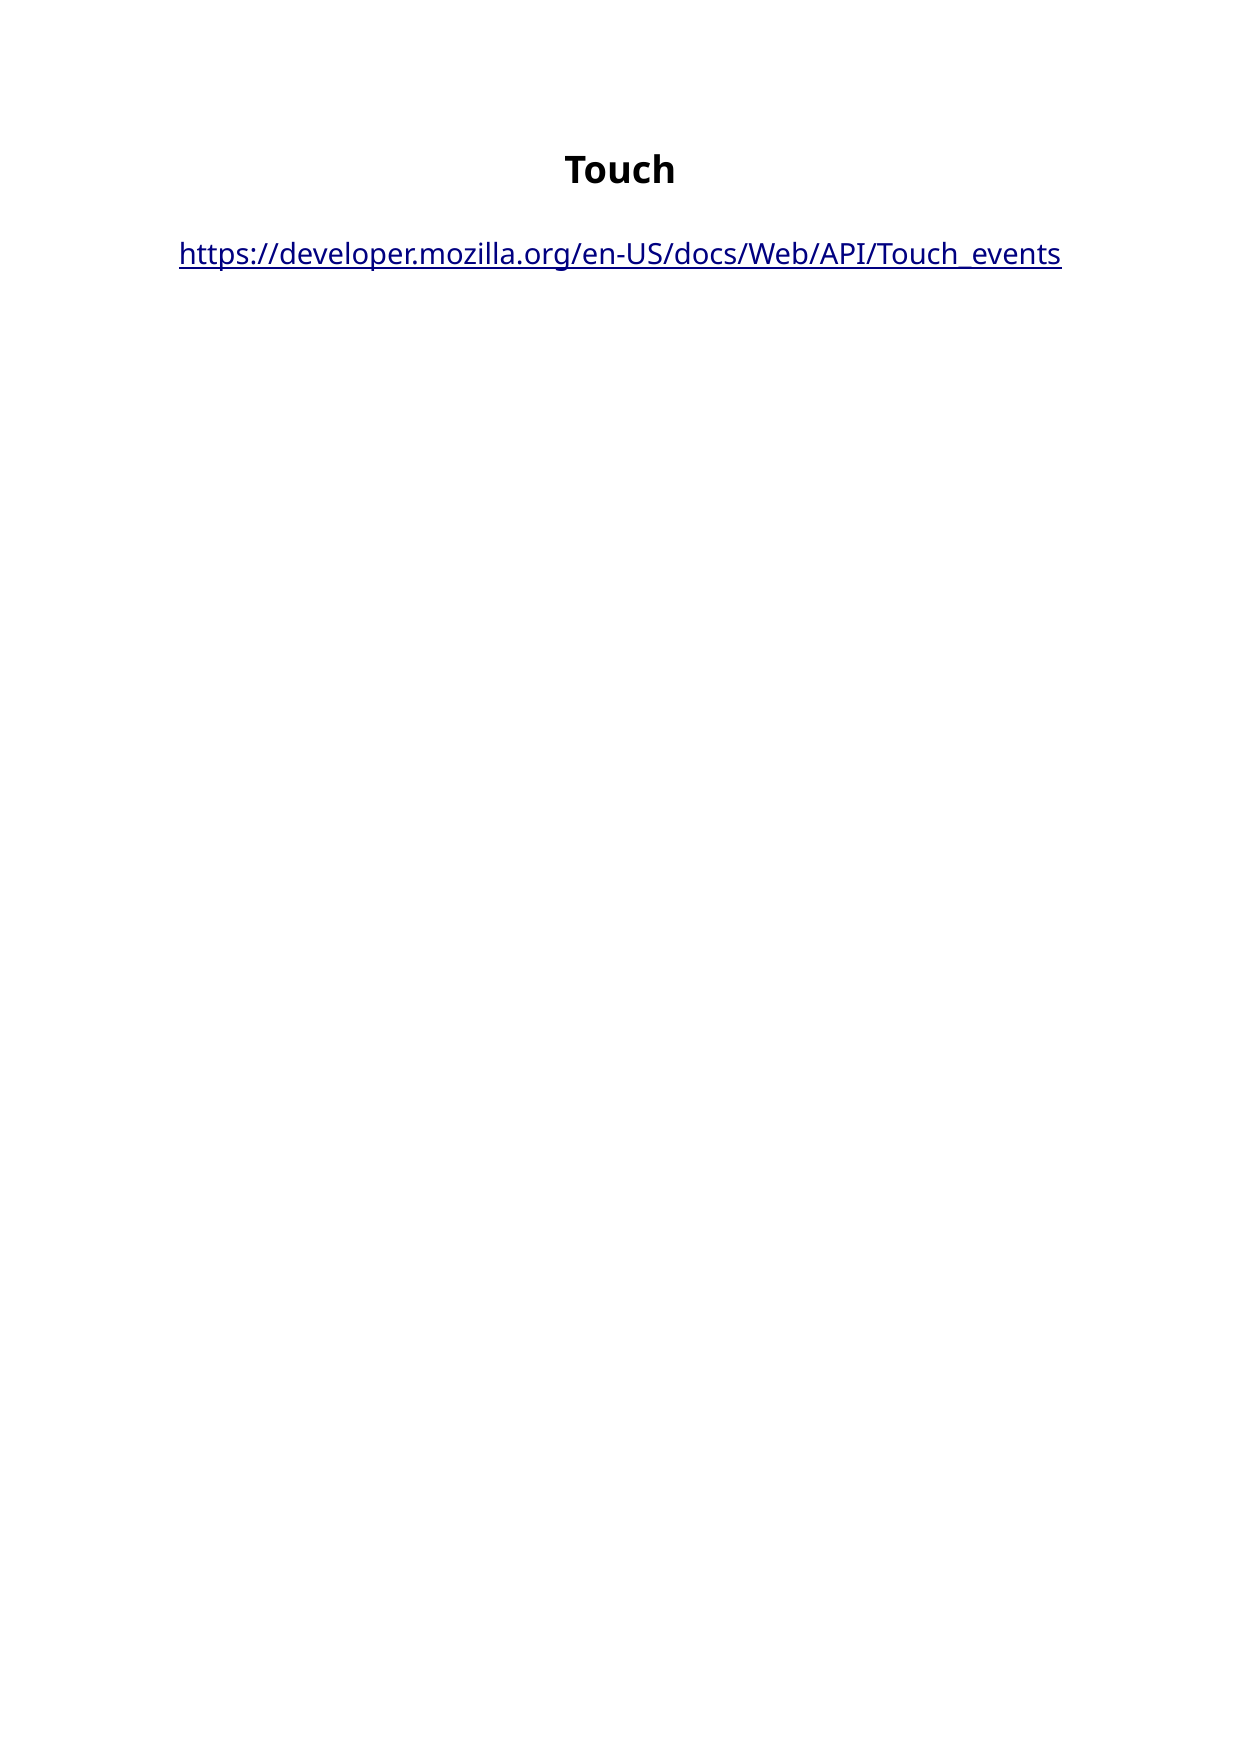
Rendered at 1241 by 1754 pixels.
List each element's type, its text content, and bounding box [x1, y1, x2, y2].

text https://developer.mozilla.org/en-US/docs/Web/API/Touch_events [118, 233, 1122, 273]
subtitle Touch [118, 143, 1122, 195]
